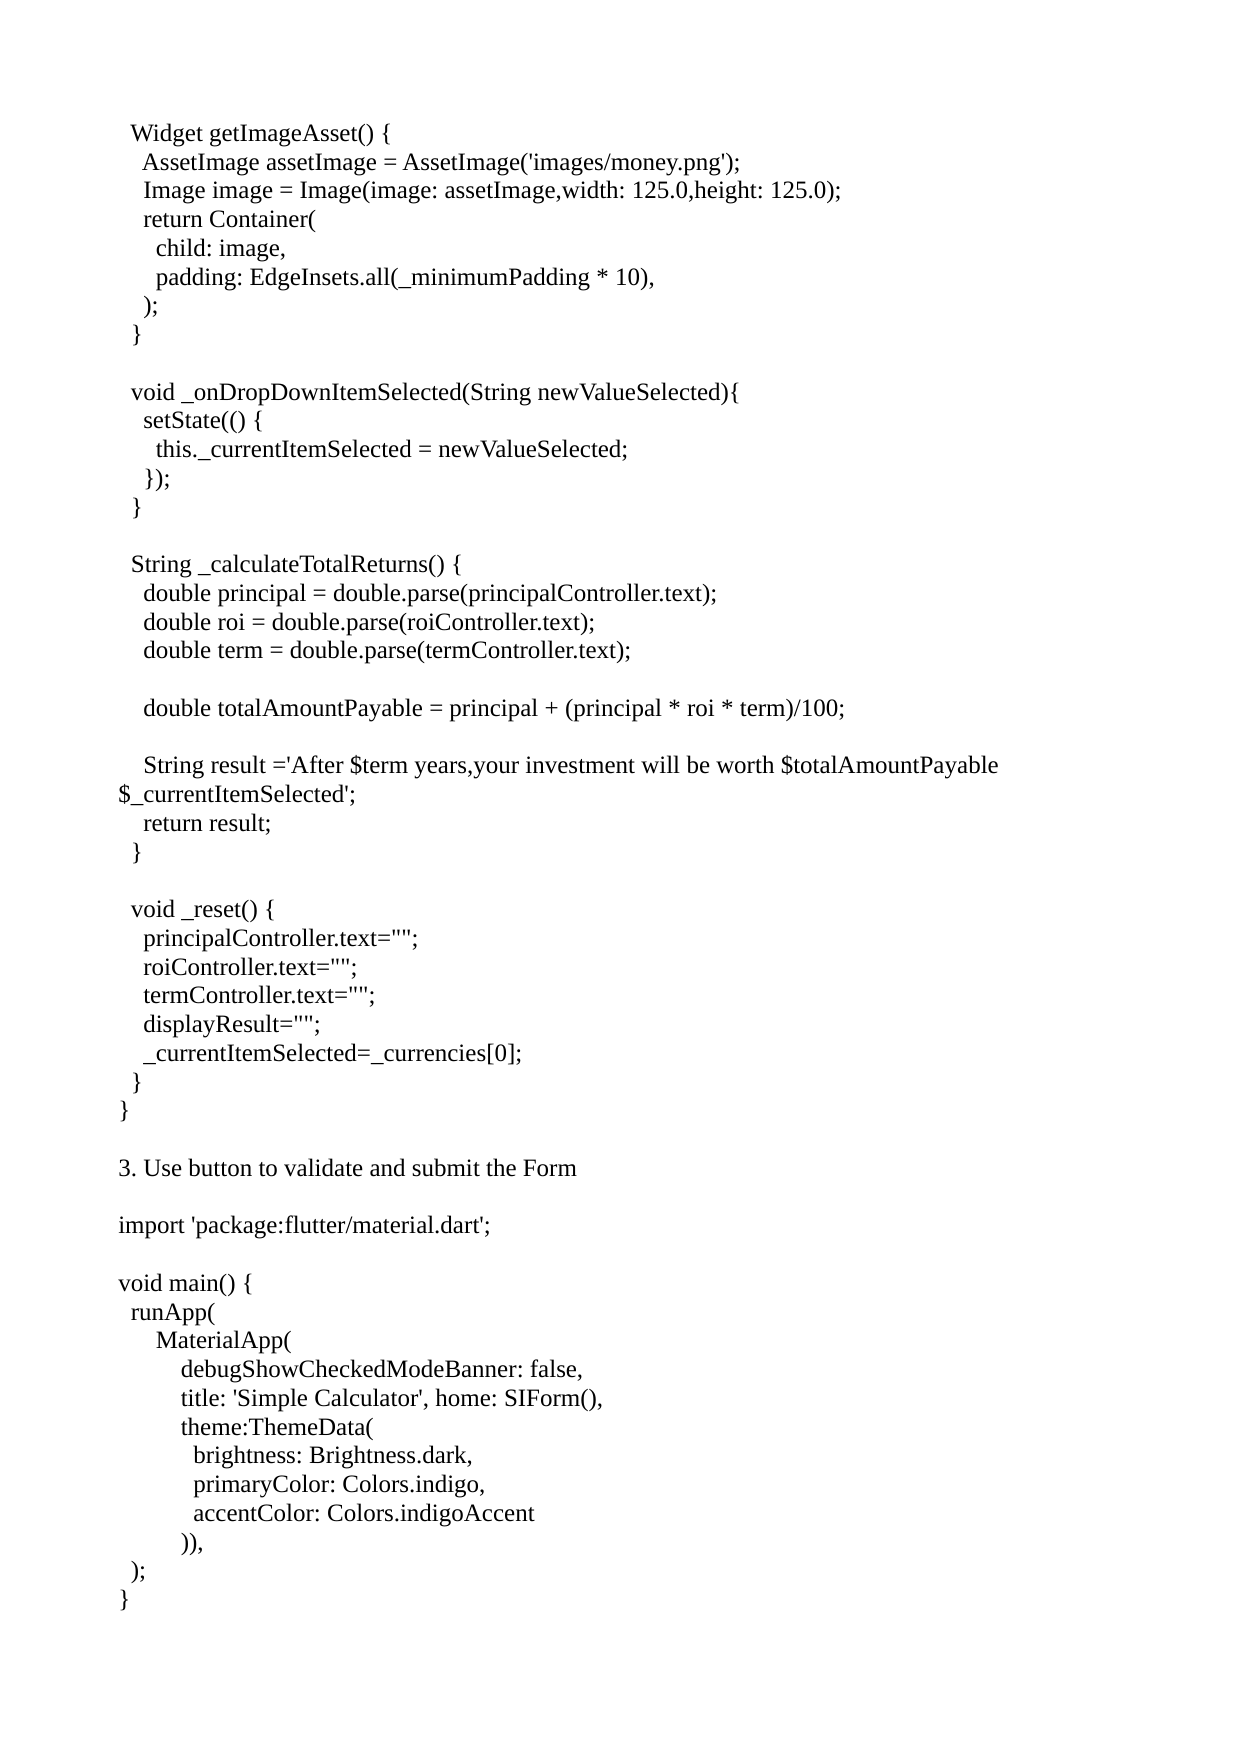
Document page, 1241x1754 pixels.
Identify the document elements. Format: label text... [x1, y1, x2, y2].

text return Container( [118, 204, 1122, 233]
text }); [118, 463, 1122, 492]
text runApp( [118, 1297, 1122, 1326]
text void main() { [118, 1268, 1122, 1297]
text ); [118, 291, 1122, 319]
text primaryColor: Colors.indigo, [118, 1469, 1122, 1498]
text } [118, 1584, 1122, 1613]
text 3. Use button to validate and submit the Form [118, 1153, 1122, 1182]
text MaterialApp( [118, 1326, 1122, 1354]
text double totalAmountPayable = principal + (principal * roi * term)/100; [118, 693, 1122, 722]
text return result; [118, 808, 1122, 837]
text AssetImage assetImage = AssetImage('images/money.png'); [118, 147, 1122, 176]
text accentColor: Colors.indigoAccent [118, 1498, 1122, 1527]
text } [118, 492, 1122, 521]
text void _reset() { [118, 894, 1122, 923]
text ); [118, 1556, 1122, 1584]
text debugShowCheckedModeBanner: false, [118, 1354, 1122, 1383]
text theme:ThemeData( [118, 1412, 1122, 1441]
text String result ='After $term years,your investment will be worth $totalAmountPayable $_currentItemSelected'; [118, 751, 1122, 808]
text double term = double.parse(termController.text); [118, 636, 1122, 664]
text Image image = Image(image: assetImage,width: 125.0,height: 125.0); [118, 176, 1122, 204]
text child: image, [118, 233, 1122, 262]
text void _onDropDownItemSelected(String newValueSelected){ [118, 377, 1122, 406]
text } [118, 1096, 1122, 1124]
text title: 'Simple Calculator', home: SIForm(), [118, 1383, 1122, 1412]
text String _calculateTotalReturns() { [118, 549, 1122, 578]
text } [118, 319, 1122, 348]
text } [118, 837, 1122, 866]
text import 'package:flutter/material.dart'; [118, 1211, 1122, 1239]
text displayResult=""; [118, 1009, 1122, 1038]
text Widget getImageAsset() { [118, 118, 1122, 147]
text )), [118, 1527, 1122, 1556]
text termController.text=""; [118, 981, 1122, 1009]
text principalController.text=""; [118, 923, 1122, 952]
text roiController.text=""; [118, 952, 1122, 981]
text } [118, 1067, 1122, 1096]
text this._currentItemSelected = newValueSelected; [118, 434, 1122, 463]
text padding: EdgeInsets.all(_minimumPadding * 10), [118, 262, 1122, 291]
text brightness: Brightness.dark, [118, 1441, 1122, 1469]
text double roi = double.parse(roiController.text); [118, 607, 1122, 636]
text setState(() { [118, 406, 1122, 434]
text _currentItemSelected=_currencies[0]; [118, 1038, 1122, 1067]
text double principal = double.parse(principalController.text); [118, 578, 1122, 607]
